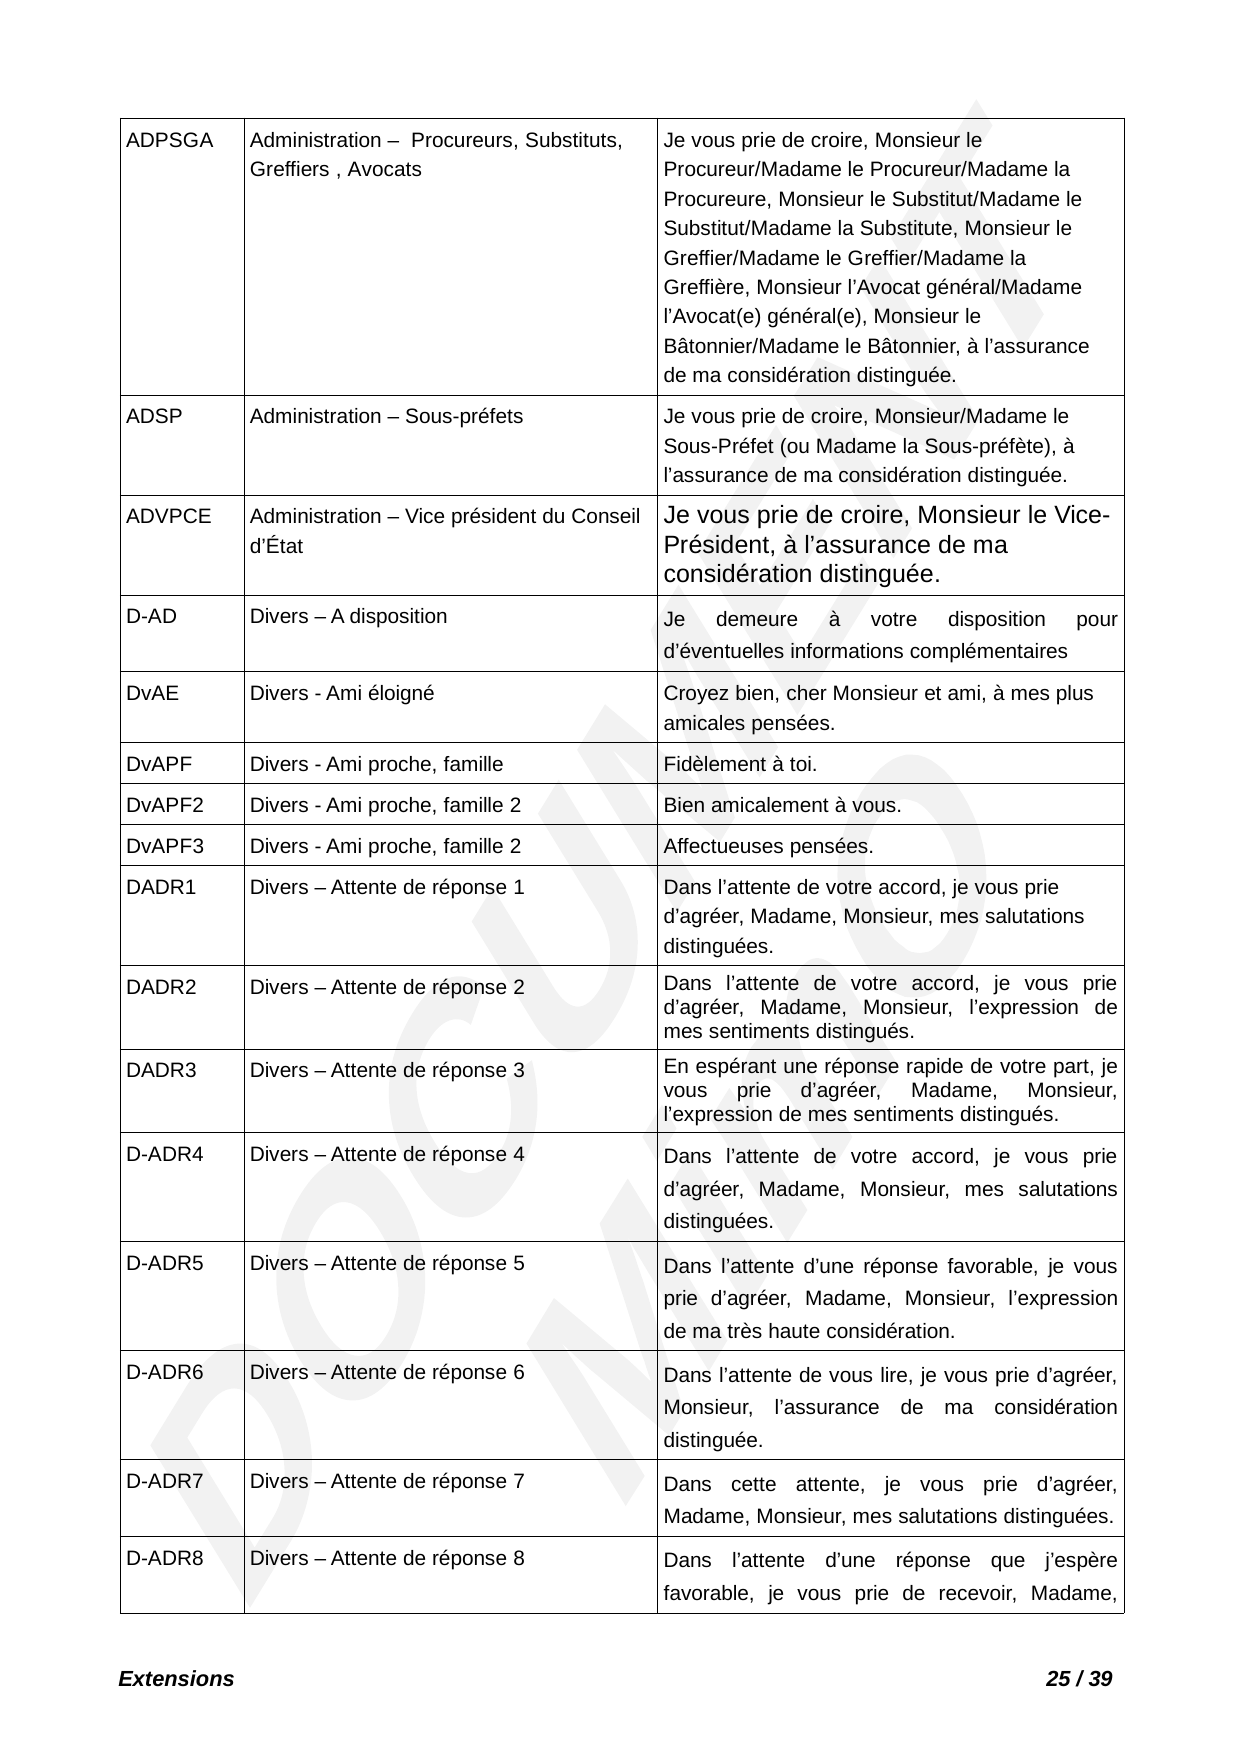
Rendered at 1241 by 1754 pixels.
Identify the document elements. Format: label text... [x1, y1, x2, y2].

table_cell Dans l’attente d’une réponse que j’espère favorable, je vous prie de recevoir, Madame, [658, 1537, 1124, 1612]
table_cell Divers - Ami proche, famille [245, 743, 657, 783]
table_cell Divers – Attente de réponse 2 [245, 966, 657, 1048]
table_cell ADSP [121, 396, 244, 494]
table_cell Divers – Attente de réponse 4 [245, 1133, 657, 1241]
table_cell Divers – Attente de réponse 7 [245, 1460, 657, 1536]
table_cell DADR1 [121, 866, 244, 965]
table_cell DvAE [121, 672, 244, 742]
table_cell Dans cette attente, je vous prie d’agréer, Madame, Monsieur, mes salutations distinguées. [658, 1460, 1124, 1536]
table_cell Divers – Attente de réponse 3 [245, 1050, 657, 1132]
table_cell Affectueuses pensées. [658, 825, 1124, 865]
table_cell DADR3 [121, 1050, 244, 1132]
table_cell Je vous prie de croire, Monsieur le Vice-Président, à l’assurance de ma considération distinguée. [658, 496, 1124, 594]
table_cell Dans l’attente d’une réponse favorable, je vous prie d’agréer, Madame, Monsieur, l’expression de ma très haute considération. [658, 1242, 1124, 1350]
table_cell D-ADR8 [121, 1537, 244, 1612]
table_cell DvAPF [121, 743, 244, 783]
table_cell D-AD [121, 596, 244, 671]
table_cell Dans l’attente de votre accord, je vous prie d’agréer, Madame, Monsieur, mes salutations distinguées. [658, 866, 1124, 965]
table_cell Administration – Sous-préfets [245, 396, 657, 494]
table_cell D-ADR6 [121, 1351, 244, 1459]
table_cell Divers – Attente de réponse 1 [245, 866, 657, 965]
table_cell ADPSGA [121, 119, 244, 394]
table_cell Croyez bien, cher Monsieur et ami, à mes plus amicales pensées. [658, 672, 1124, 742]
table_cell En espérant une réponse rapide de votre part, je vous prie d’agréer, Madame, Monsieur, l’expression de mes sentiments distingués. [658, 1050, 1124, 1132]
table_cell ADVPCE [121, 496, 244, 594]
table_cell Administration – Procureurs, Substituts, Greffiers , Avocats [245, 119, 657, 394]
table_cell DvAPF2 [121, 784, 244, 824]
table_cell Dans l’attente de votre accord, je vous prie d’agréer, Madame, Monsieur, mes salutations distinguées. [658, 1133, 1124, 1241]
table_cell D-ADR5 [121, 1242, 244, 1350]
table_cell D-ADR7 [121, 1460, 244, 1536]
table_cell Divers – Attente de réponse 6 [245, 1351, 657, 1459]
table_cell Je demeure à votre disposition pour d’éventuelles informations complémentaires [658, 596, 1124, 671]
table_cell Administration – Vice président du Conseil d’État [245, 496, 657, 594]
table_cell Divers – Attente de réponse 8 [245, 1537, 657, 1612]
table_cell Divers - Ami proche, famille 2 [245, 784, 657, 824]
table_cell Je vous prie de croire, Monsieur le Procureur/Madame le Procureur/Madame la Procureure, Monsieur le Substitut/Madame le Substitut/Madame la Substitute, Monsieur le Greffier/Madame le Greffier/Madame la Greffière, Monsieur l’Avocat général/Madame l’Avocat(e) général(e), Monsieur le Bâtonnier/Madame le Bâtonnier, à l’assurance de ma considération distinguée. [658, 119, 1124, 394]
table_cell Fidèlement à toi. [658, 743, 1124, 783]
table_cell Dans l’attente de votre accord, je vous prie d’agréer, Madame, Monsieur, l’expression de mes sentiments distingués. [658, 966, 1124, 1048]
table_cell DvAPF3 [121, 825, 244, 865]
table_cell D-ADR4 [121, 1133, 244, 1241]
table_cell Bien amicalement à vous. [658, 784, 1124, 824]
table_cell Divers - Ami éloigné [245, 672, 657, 742]
table_cell Divers – A disposition [245, 596, 657, 671]
table_cell Dans l’attente de vous lire, je vous prie d’agréer, Monsieur, l’assurance de ma considération distinguée. [658, 1351, 1124, 1459]
table_cell Divers – Attente de réponse 5 [245, 1242, 657, 1350]
table_cell Je vous prie de croire, Monsieur/Madame le Sous-Préfet (ou Madame la Sous-préfète), à l’assurance de ma considération distinguée. [658, 396, 1124, 494]
table_cell DADR2 [121, 966, 244, 1048]
table_cell Divers - Ami proche, famille 2 [245, 825, 657, 865]
